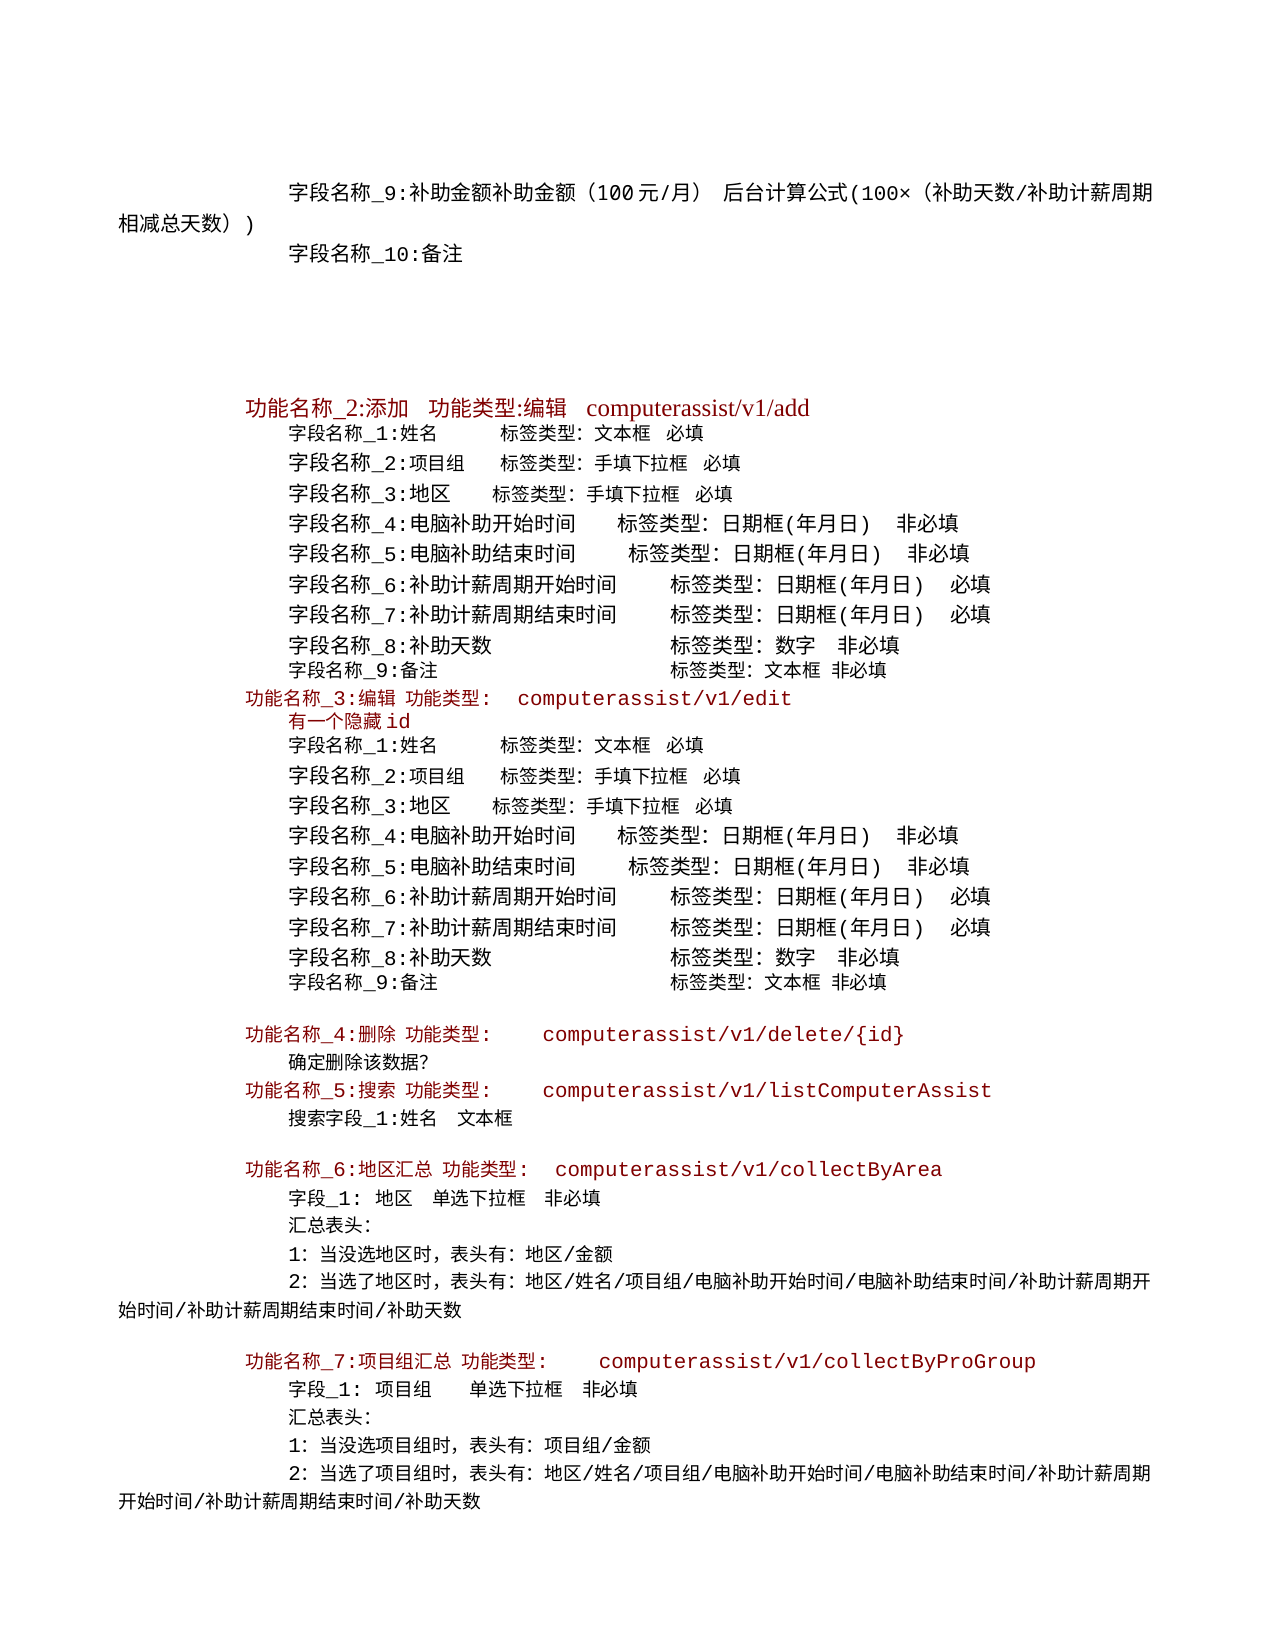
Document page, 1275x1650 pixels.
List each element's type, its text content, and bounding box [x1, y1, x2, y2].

text 字段名称_4:电脑补助开始时间 标签类型：日期框(年月日) 非必填 [118, 820, 1157, 850]
text 汇总表头： [118, 1211, 1157, 1239]
text 搜索字段_1:姓名 文本框 [118, 1103, 1157, 1131]
text 字段名称_9:备注 标签类型：文本框 非必填 [118, 659, 1157, 683]
text 字段名称_8:补助天数 标签类型：数字 非必填 [118, 629, 1157, 659]
text 功能名称_2:添加 功能类型:编辑 computerassist/v1/add [118, 391, 1157, 423]
text 字段名称_7:补助计薪周期结束时间 标签类型：日期框(年月日) 必填 [118, 911, 1157, 941]
text 字段_1: 地区 单选下拉框 非必填 [118, 1183, 1157, 1211]
text 字段_1: 项目组 单选下拉框 非必填 [118, 1375, 1157, 1403]
text 功能名称_6:地区汇总 功能类型: computerassist/v1/collectByArea [118, 1155, 1157, 1183]
text 功能名称_4:删除 功能类型: computerassist/v1/delete/{id} [118, 1019, 1157, 1047]
text 功能名称_3:编辑 功能类型: computerassist/v1/edit [118, 683, 1157, 711]
text 字段名称_8:补助天数 标签类型：数字 非必填 [118, 941, 1157, 972]
text 字段名称_5:电脑补助结束时间 标签类型：日期框(年月日) 非必填 [118, 538, 1157, 568]
text 字段名称_2:项目组 标签类型：手填下拉框 必填 [118, 446, 1157, 477]
text 汇总表头： [118, 1403, 1157, 1431]
text 功能名称_7:项目组汇总 功能类型: computerassist/v1/collectByProGroup [118, 1347, 1157, 1375]
text 字段名称_1:姓名 标签类型：文本框 必填 [118, 423, 1157, 446]
text 1：当没选项目组时，表头有：项目组/金额 [118, 1431, 1157, 1459]
text 字段名称_2:项目组 标签类型：手填下拉框 必填 [118, 759, 1157, 789]
text 字段名称_9:补助金额补助金额（100元/月） 后台计算公式(100×（补助天数/补助计薪周期相减总天数）) [118, 176, 1157, 237]
text 字段名称_6:补助计薪周期开始时间 标签类型：日期框(年月日) 必填 [118, 568, 1157, 598]
text 1：当没选地区时，表头有：地区/金额 [118, 1239, 1157, 1267]
text 有一个隐藏id [118, 711, 1157, 735]
text 字段名称_5:电脑补助结束时间 标签类型：日期框(年月日) 非必填 [118, 850, 1157, 881]
text 字段名称_3:地区 标签类型：手填下拉框 必填 [118, 789, 1157, 820]
text 2：当选了地区时，表头有：地区/姓名/项目组/电脑补助开始时间/电脑补助结束时间/补助计薪周期开始时间/补助计薪周期结束时间/补助天数 [118, 1267, 1157, 1323]
text 字段名称_4:电脑补助开始时间 标签类型：日期框(年月日) 非必填 [118, 507, 1157, 538]
text 2：当选了项目组时，表头有：地区/姓名/项目组/电脑补助开始时间/电脑补助结束时间/补助计薪周期开始时间/补助计薪周期结束时间/补助天数 [118, 1459, 1157, 1515]
text 字段名称_7:补助计薪周期结束时间 标签类型：日期框(年月日) 必填 [118, 598, 1157, 629]
text 确定删除该数据？ [118, 1047, 1157, 1075]
text 字段名称_1:姓名 标签类型：文本框 必填 [118, 735, 1157, 759]
text 字段名称_9:备注 标签类型：文本框 非必填 [118, 972, 1157, 996]
text 字段名称_10:备注 [118, 237, 1157, 268]
text 字段名称_3:地区 标签类型：手填下拉框 必填 [118, 477, 1157, 507]
text 字段名称_6:补助计薪周期开始时间 标签类型：日期框(年月日) 必填 [118, 881, 1157, 911]
text 功能名称_5:搜索 功能类型: computerassist/v1/listComputerAssist [118, 1075, 1157, 1103]
